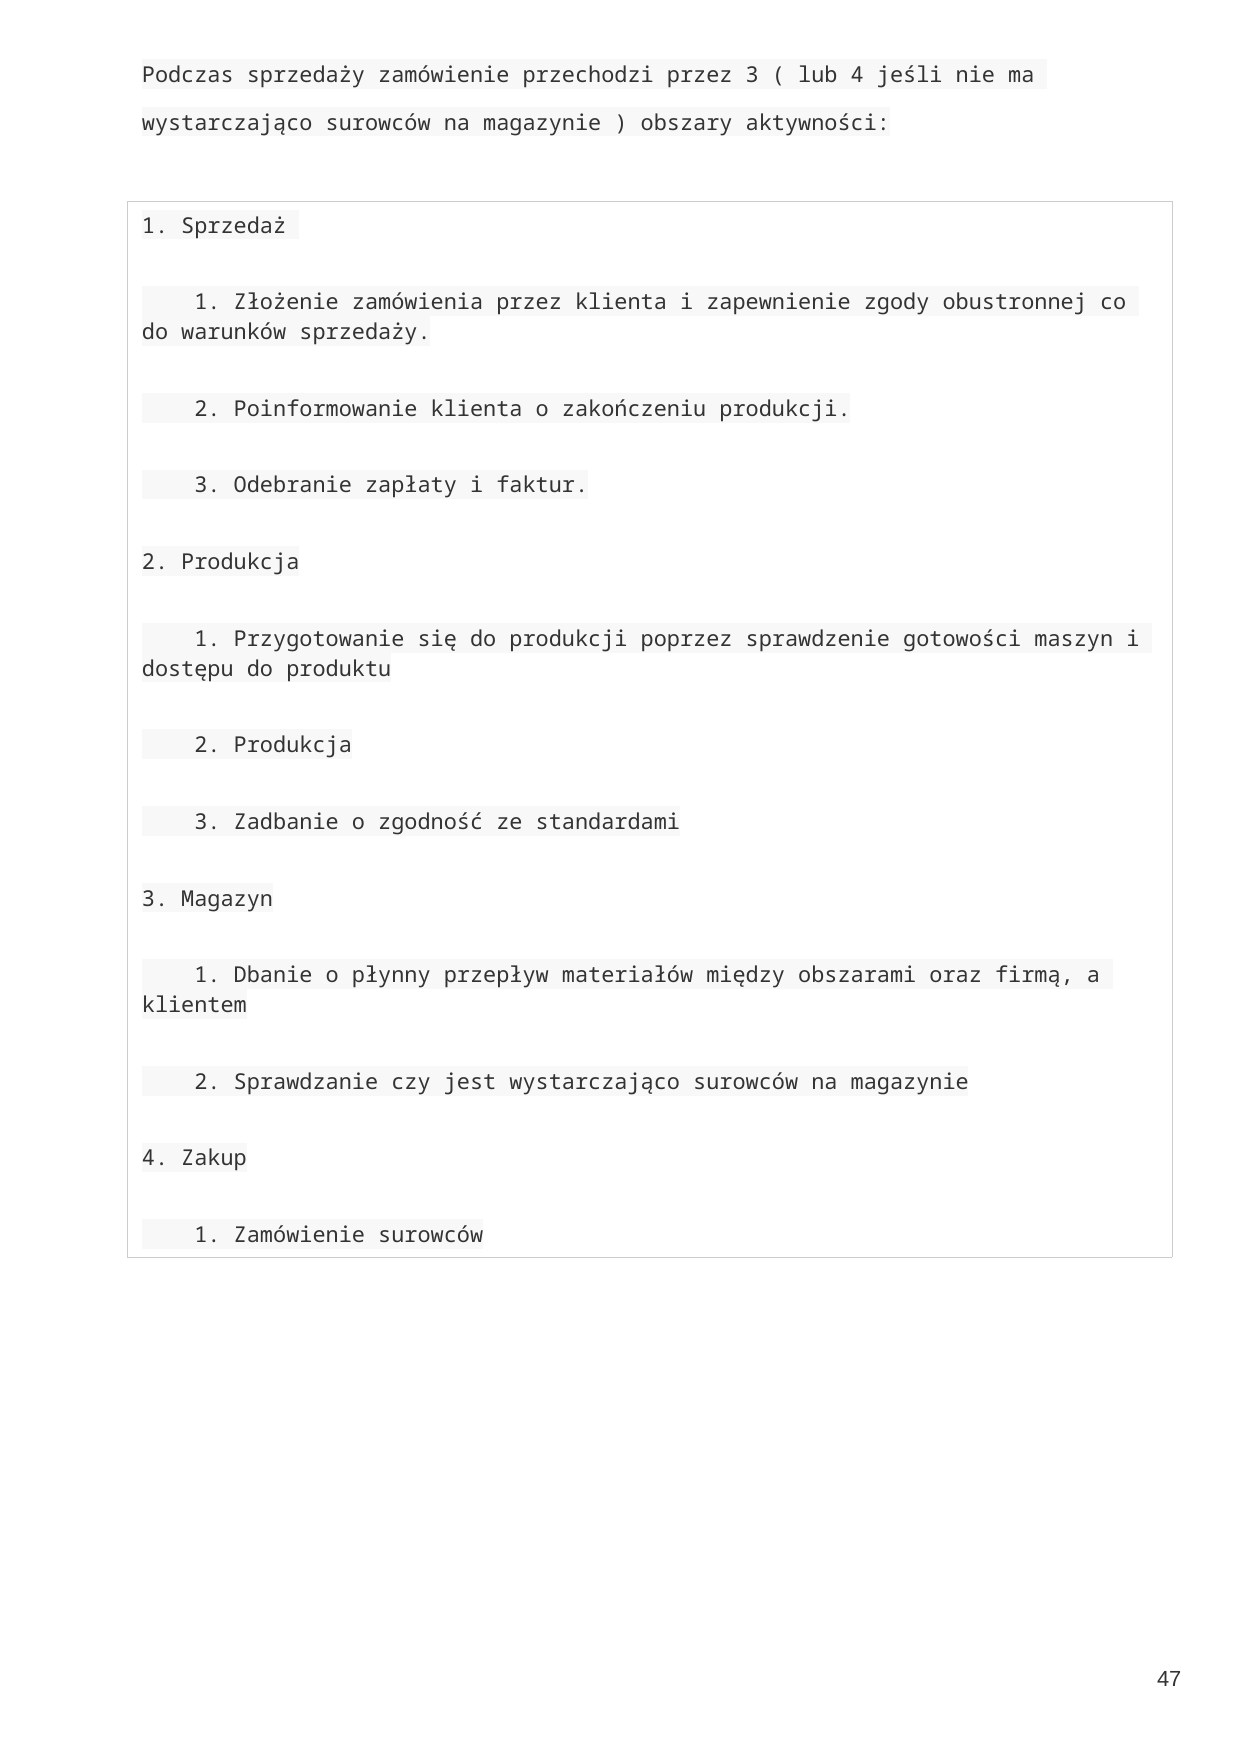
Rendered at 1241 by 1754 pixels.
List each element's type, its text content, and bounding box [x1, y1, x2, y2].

text 3. Odebranie zapłaty i faktur. [128, 461, 1172, 499]
text 1. Sprzedaż [128, 202, 1172, 239]
text 3. Magazyn [128, 874, 1172, 912]
text 3. Zadbanie o zgodność ze standardami [128, 797, 1172, 836]
text 1. Dbanie o płynny przepływ materiałów między obszarami oraz firmą, a klientem [128, 951, 1172, 1019]
text 2. Produkcja [128, 538, 1172, 576]
text 1. Przygotowanie się do produkcji poprzez sprawdzenie gotowości maszyn i dostępu do produktu [128, 614, 1172, 682]
text 2. Poinformowanie klienta o zakończeniu produkcji. [128, 384, 1172, 423]
text 2. Produkcja [128, 721, 1172, 759]
text 2. Sprawdzanie czy jest wystarczająco surowców na magazynie [128, 1057, 1172, 1096]
text 4. Zakup [128, 1134, 1172, 1172]
text Podczas sprzedaży zamówienie przechodzi przez 3 ( lub 4 jeśli nie ma wystarczająco surowców na magazynie ) obszary aktywności: [142, 59, 1158, 136]
text 1. Złożenie zamówienia przez klienta i zapewnienie zgody obustronnej co do warunków sprzedaży. [128, 278, 1172, 346]
text 1. Zamówienie surowców [128, 1211, 1172, 1257]
